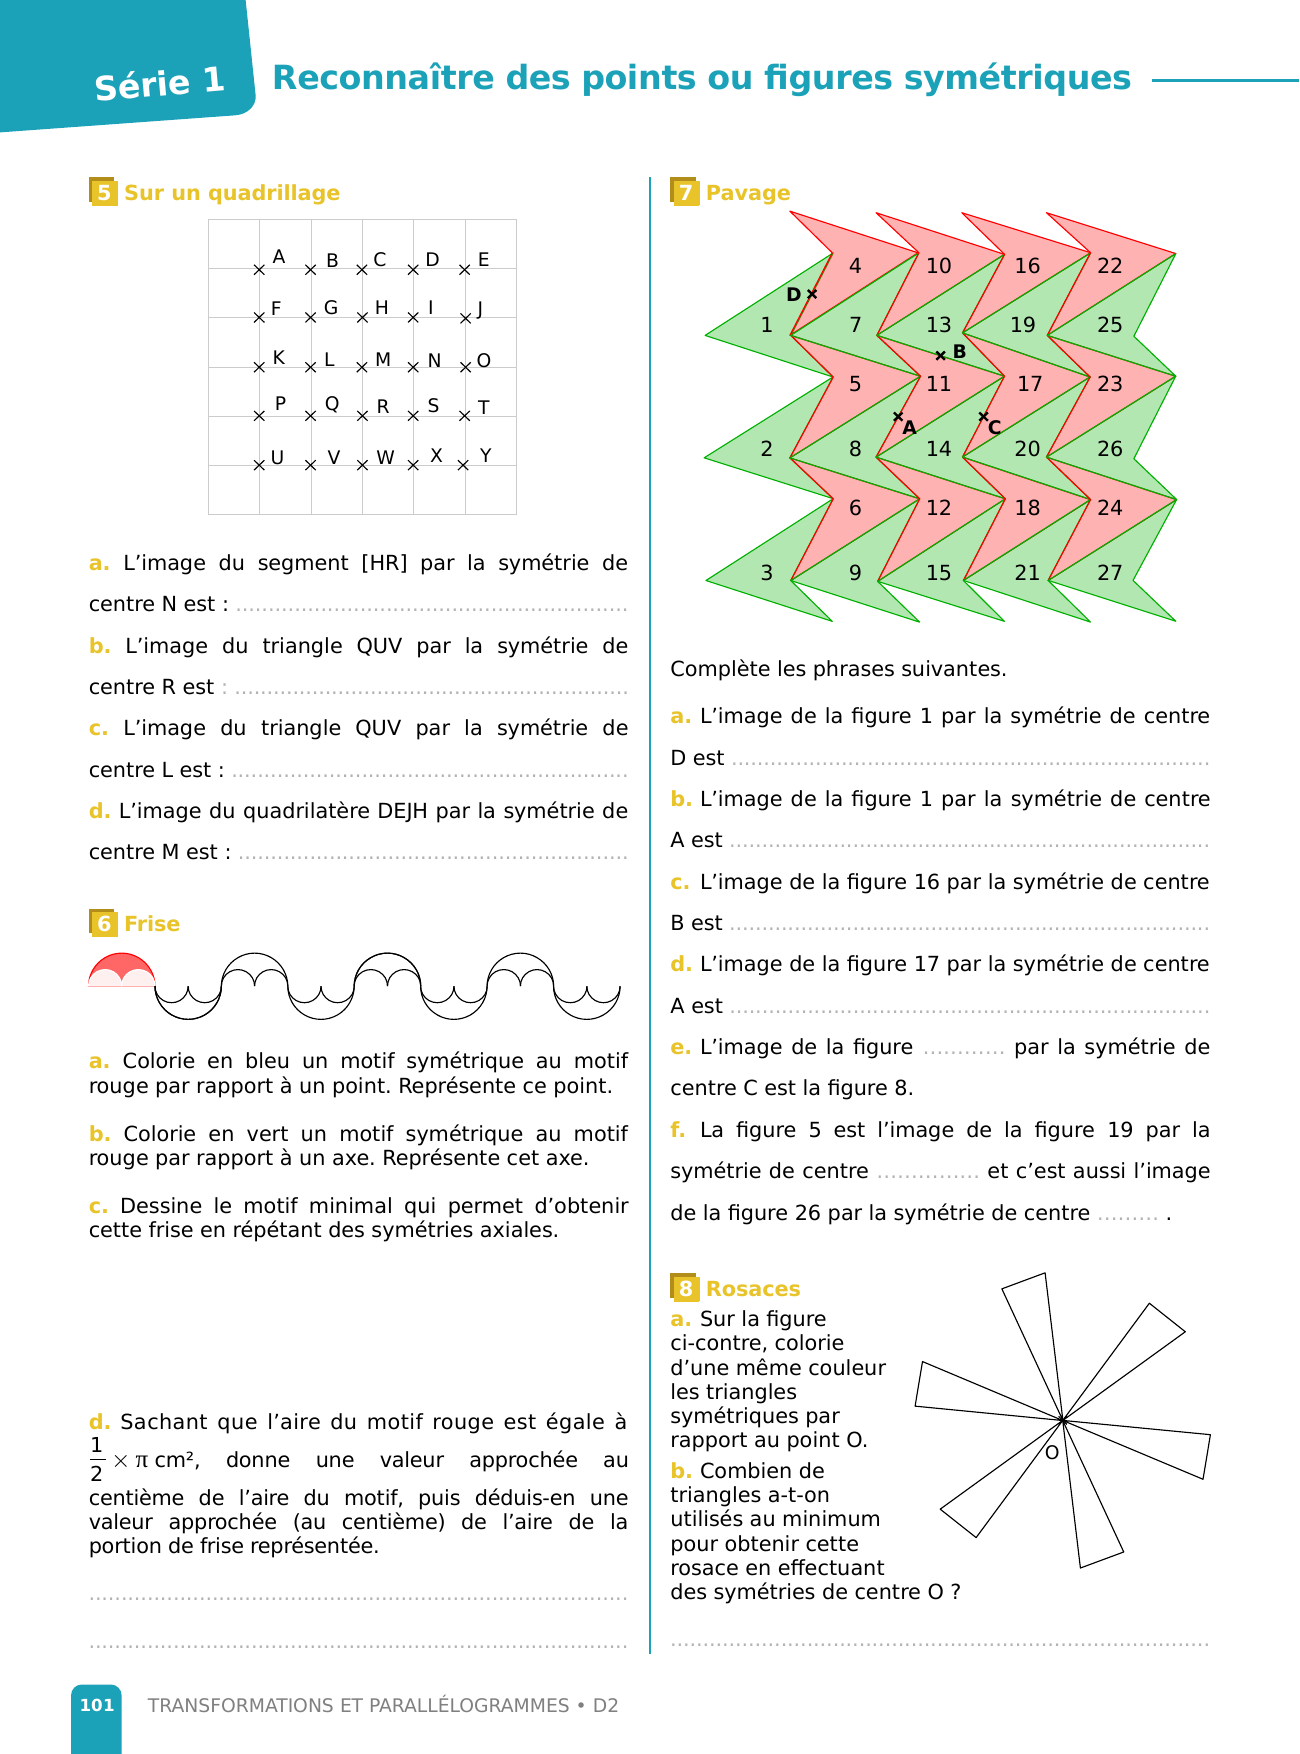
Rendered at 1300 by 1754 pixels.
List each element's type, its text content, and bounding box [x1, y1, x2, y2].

text d. L’image du quadrilatère DEJH par la symétrie de centre M est : [88, 782, 629, 865]
text Complète les phrases suivantes. [670, 657, 1211, 681]
list Sur la figure ci‑contre, colorie d’une même couleur les triangles symétriques par rapport au point O. [1071, 1422, 1209, 1453]
list Sur la figure ci‑contre, colorie d’une même couleur les triangles symétriques par rapport au point O. [917, 1363, 1052, 1418]
text b. L’image du triangle QUV par la symétrie de centre R est : [88, 617, 629, 699]
list L’image de la figure 17 par la symétrie de centre A est [670, 935, 1211, 1018]
subtitle d. Sachant que l’aire du motif rouge est égale à × π cm², donne une valeur approchée au centième de l’aire du motif, puis déduis-en une valeur approchée (au centième) de l’aire de la portion de frise représentée. [88, 1410, 629, 1558]
list L’image de la figure 1 par la symétrie de centre A est [670, 770, 1211, 853]
subtitle Frise [88, 908, 629, 937]
list Sur la figure ci‑contre, colorie d’une même couleur les triangles symétriques par rapport au point O. [670, 1307, 1059, 1453]
list L’image de la figure 16 par la symétrie de centre B est [670, 853, 1211, 935]
list Sur la figure ci‑contre, colorie d’une même couleur les triangles symétriques par rapport au point O. [1066, 1424, 1136, 1453]
list Sur la figure ci‑contre, colorie d’une même couleur les triangles symétriques par rapport au point O. [1050, 1307, 1145, 1416]
subtitle [1004, 1275, 1047, 1301]
subtitle Pavage [696, 177, 1211, 205]
subtitle Rosaces [696, 1273, 1040, 1301]
list L’image de la figure 1 par la symétrie de centre D est [670, 687, 1211, 770]
list La figure 5 est l’image de la figure 19 par la symétrie de centre …………… et c’est aussi l’image de la figure 26 par la symétrie de centre ……… . [670, 1101, 1211, 1225]
subtitle [1046, 1273, 1211, 1301]
subtitle Sur un quadrillage [114, 177, 629, 205]
list Combien de triangles a-t-on utilisés au minimum pour obtenir cette rosace en effectuant des symétries de centre O ? [670, 1459, 1211, 1604]
list Sur la figure ci‑contre, colorie d’une même couleur les triangles symétriques par rapport au point O. [1069, 1307, 1183, 1414]
subtitle c. Dessine le motif minimal qui permet d’obtenir cette frise en répétant des symétries axiales. [88, 1194, 629, 1242]
list L’image de la figure ………… par la symétrie de centre C est la figure 8. [670, 1018, 1211, 1101]
subtitle b. Colorie en vert un motif symétrique au motif rouge par rapport à un axe. Représente cet axe. [88, 1122, 629, 1170]
text a. L’image du segment [HR] par la symétrie de centre N est : [88, 534, 629, 617]
text c. L’image du triangle QUV par la symétrie de centre L est : [88, 699, 629, 782]
subtitle a. Colorie en bleu un motif symétrique au motif rouge par rapport à un point. Représente ce point. [88, 960, 629, 1098]
list Sur la figure ci‑contre, colorie d’une même couleur les triangles symétriques par rapport au point O. [1066, 1307, 1211, 1434]
list Sur la figure ci‑contre, colorie d’une même couleur les triangles symétriques par rapport au point O. [1012, 1307, 1061, 1412]
